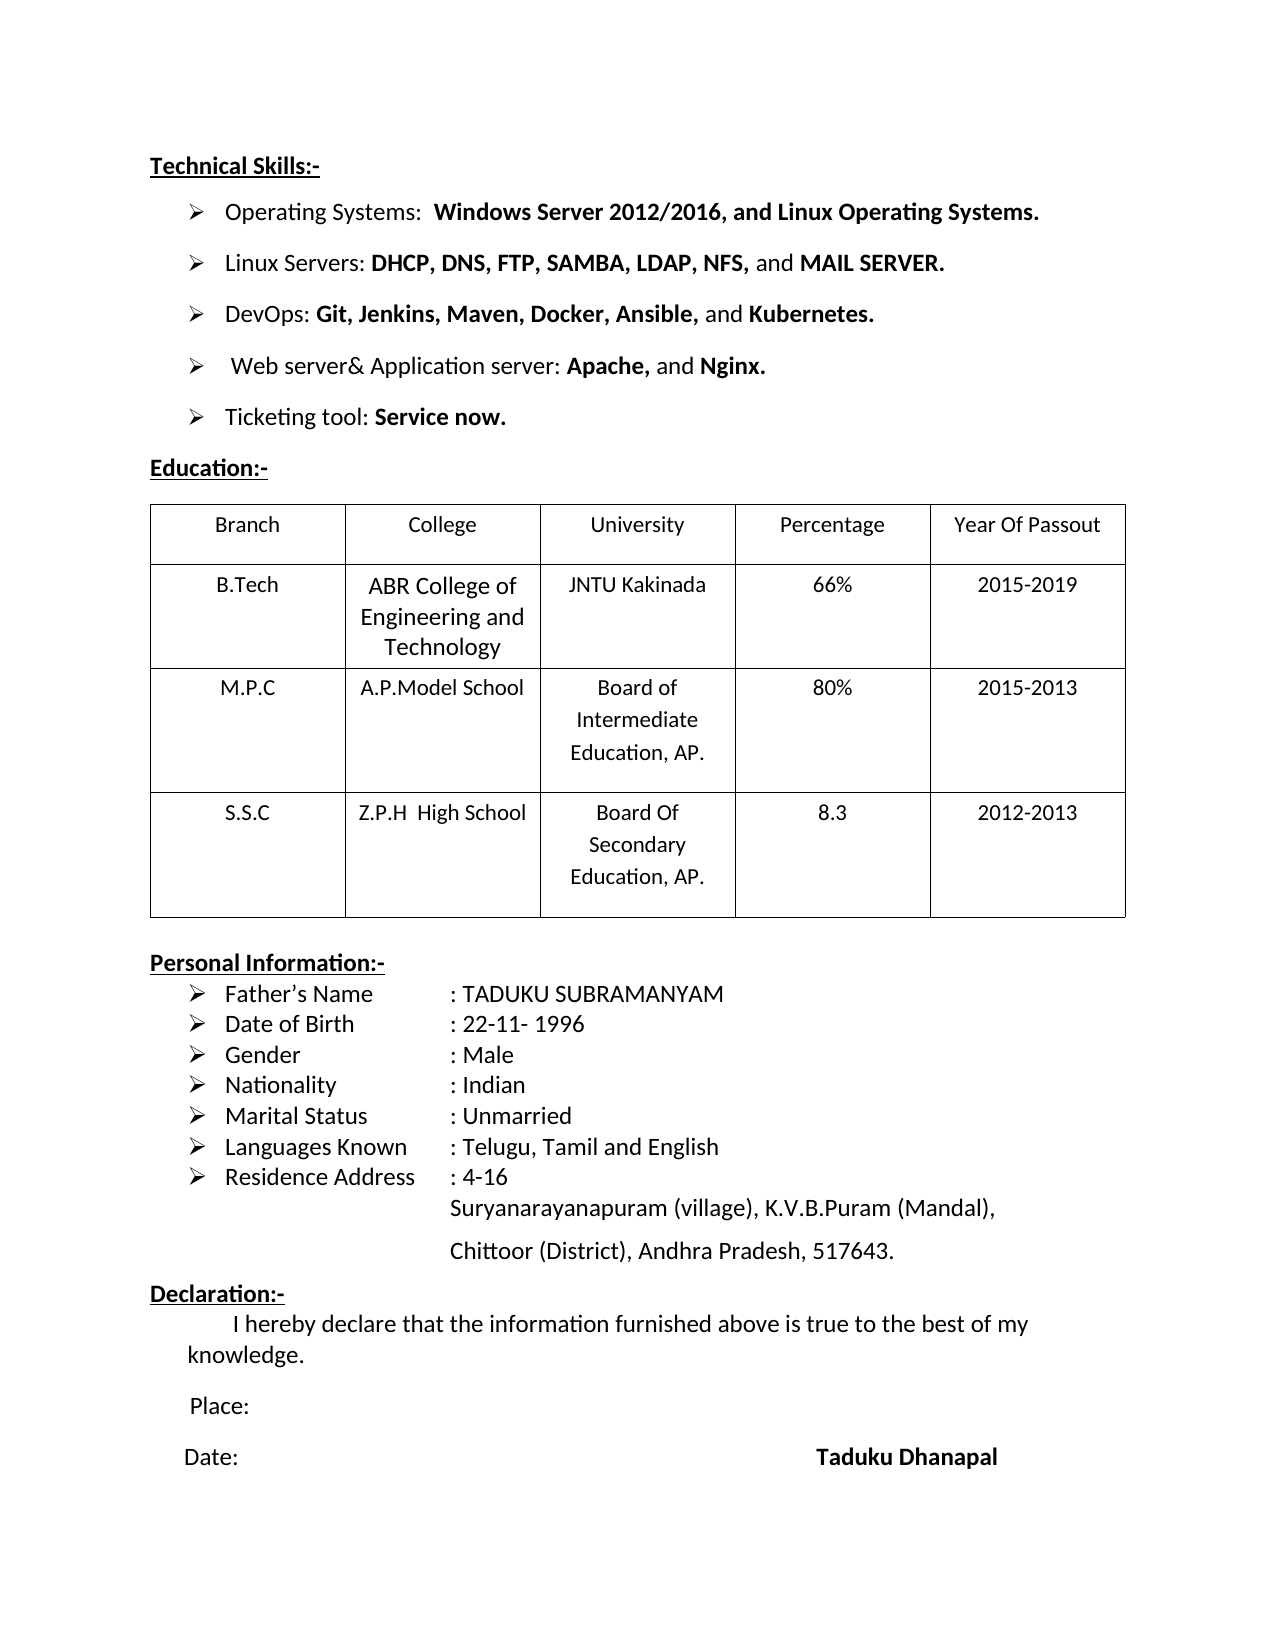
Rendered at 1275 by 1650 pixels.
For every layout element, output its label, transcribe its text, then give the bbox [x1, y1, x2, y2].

table_cell 66% [736, 565, 930, 667]
table_cell Board Of Secondary Education, AP. [541, 793, 735, 917]
table_cell 8.3 [736, 793, 930, 917]
list Gender : Male [187, 1039, 1125, 1070]
table_cell A.P.Model School [346, 669, 540, 792]
text Place: [150, 1390, 1125, 1421]
text Personal Information:- [150, 948, 1125, 978]
text Declaration:- [150, 1278, 1125, 1308]
table_cell 80% [736, 669, 930, 792]
table_cell Z.P.H High School [346, 793, 540, 917]
list Ticketing tool: Service now. [187, 401, 1125, 432]
text Suryanarayanapuram (village), K.V.B.Puram (Mandal), [375, 1192, 1125, 1222]
list DevOps: Git, Jenkins, Maven, Docker, Ansible, and Kubernetes. [187, 298, 1125, 329]
list Father’s Name : TADUKU SUBRAMANYAM [187, 978, 1125, 1009]
table_cell 2015-2013 [931, 669, 1125, 792]
table_header Percentage [736, 505, 930, 564]
table_cell ABR College of Engineering and Technology [346, 565, 540, 667]
table_cell B.Tech [151, 565, 345, 667]
list Date of Birth : 22-11- 1996 [187, 1009, 1125, 1039]
table_cell 2012-2013 [931, 793, 1125, 917]
list Languages Known : Telugu, Tamil and English [187, 1131, 1125, 1161]
list Linux Servers: DHCP, DNS, FTP, SAMBA, LDAP, NFS, and MAIL SERVER. [187, 247, 1125, 278]
table_cell Board of Intermediate Education, AP. [541, 669, 735, 792]
list Residence Address : 4-16 [187, 1161, 1125, 1192]
table_cell 2015-2019 [931, 565, 1125, 667]
text Technical Skills:- [150, 150, 1125, 181]
table_header Branch [151, 505, 345, 564]
table_header College [346, 505, 540, 564]
list Marital Status : Unmarried [187, 1100, 1125, 1131]
table_header Year Of Passout [931, 505, 1125, 564]
text Education:- [150, 452, 1125, 483]
text Date: Taduku Dhanapal [150, 1442, 1125, 1472]
list Nationality : Indian [187, 1070, 1125, 1100]
list I hereby declare that the information furnished above is true to the best of my knowledge. [187, 1308, 1125, 1369]
list Operating Systems: Windows Server 2012/2016, and Linux Operating Systems. [187, 196, 1125, 226]
table_cell M.P.C [151, 669, 345, 792]
table_cell S.S.C [151, 793, 345, 917]
table_cell JNTU Kakinada [541, 565, 735, 667]
table_header University [541, 505, 735, 564]
text Chittoor (District), Andhra Pradesh, 517643. [450, 1235, 1125, 1265]
list Web server& Application server: Apache, and Nginx. [187, 350, 1125, 380]
